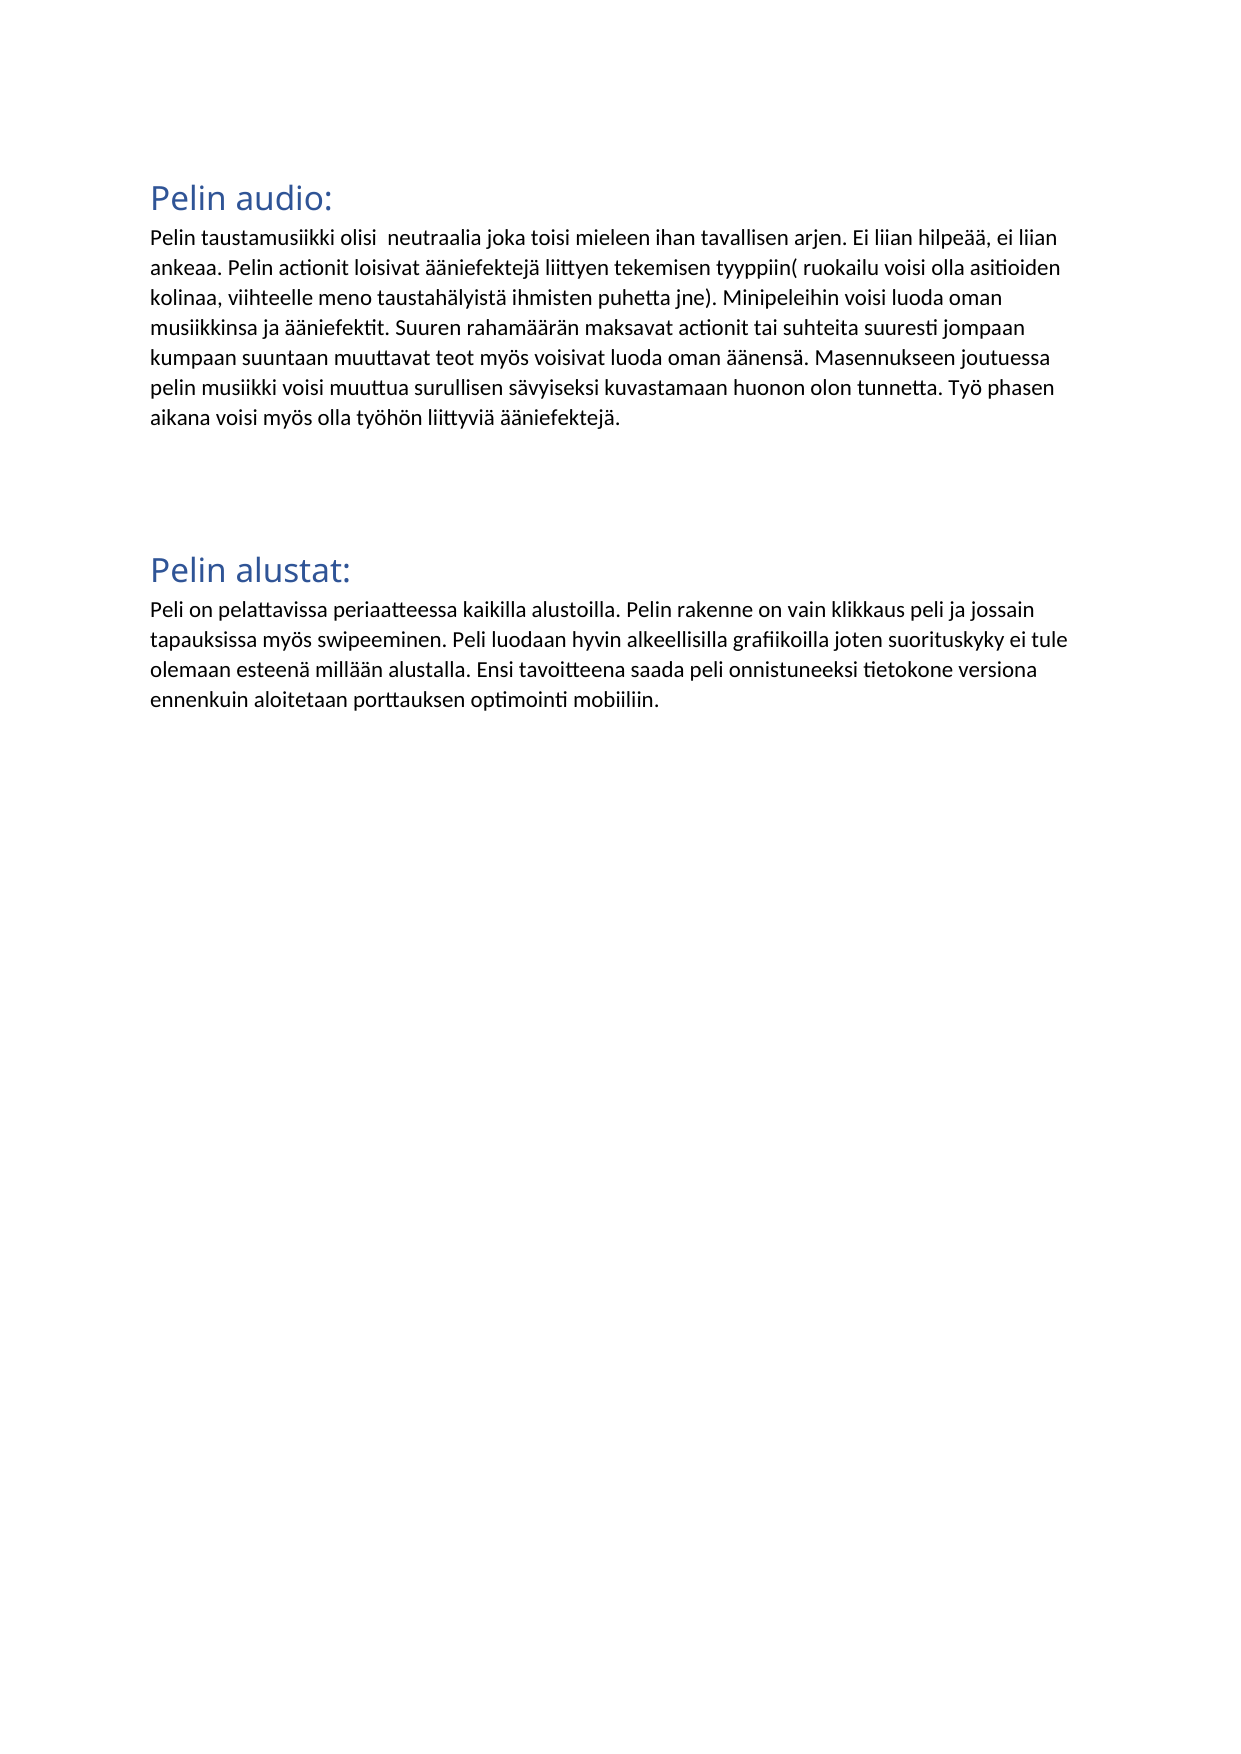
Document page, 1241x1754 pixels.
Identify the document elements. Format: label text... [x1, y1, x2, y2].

text Peli on pelattavissa periaatteessa kaikilla alustoilla. Pelin rakenne on vain klikkaus peli ja jossain tapauksissa myös swipeeminen. Peli luodaan hyvin alkeellisilla grafiikoilla joten suorituskyky ei tule olemaan esteenä millään alustalla. Ensi tavoitteena saada peli onnistuneeksi tietokone versiona ennenkuin aloitetaan porttauksen optimointi mobiiliin. [150, 595, 1090, 713]
subtitle Pelin audio: [150, 175, 1090, 220]
subtitle Pelin alustat: [150, 547, 1090, 592]
text Pelin taustamusiikki olisi neutraalia joka toisi mieleen ihan tavallisen arjen. Ei liian hilpeää, ei liian ankeaa. Pelin actionit loisivat ääniefektejä liittyen tekemisen tyyppiin( ruokailu voisi olla asitioiden kolinaa, viihteelle meno taustahälyistä ihmisten puhetta jne). Minipeleihin voisi luoda oman musiikkinsa ja ääniefektit. Suuren rahamäärän maksavat actionit tai suhteita suuresti jompaan kumpaan suuntaan muuttavat teot myös voisivat luoda oman äänensä. Masennukseen joutuessa pelin musiikki voisi muuttua surullisen sävyiseksi kuvastamaan huonon olon tunnetta. Työ phasen aikana voisi myös olla työhön liittyviä ääniefektejä. [150, 223, 1090, 431]
